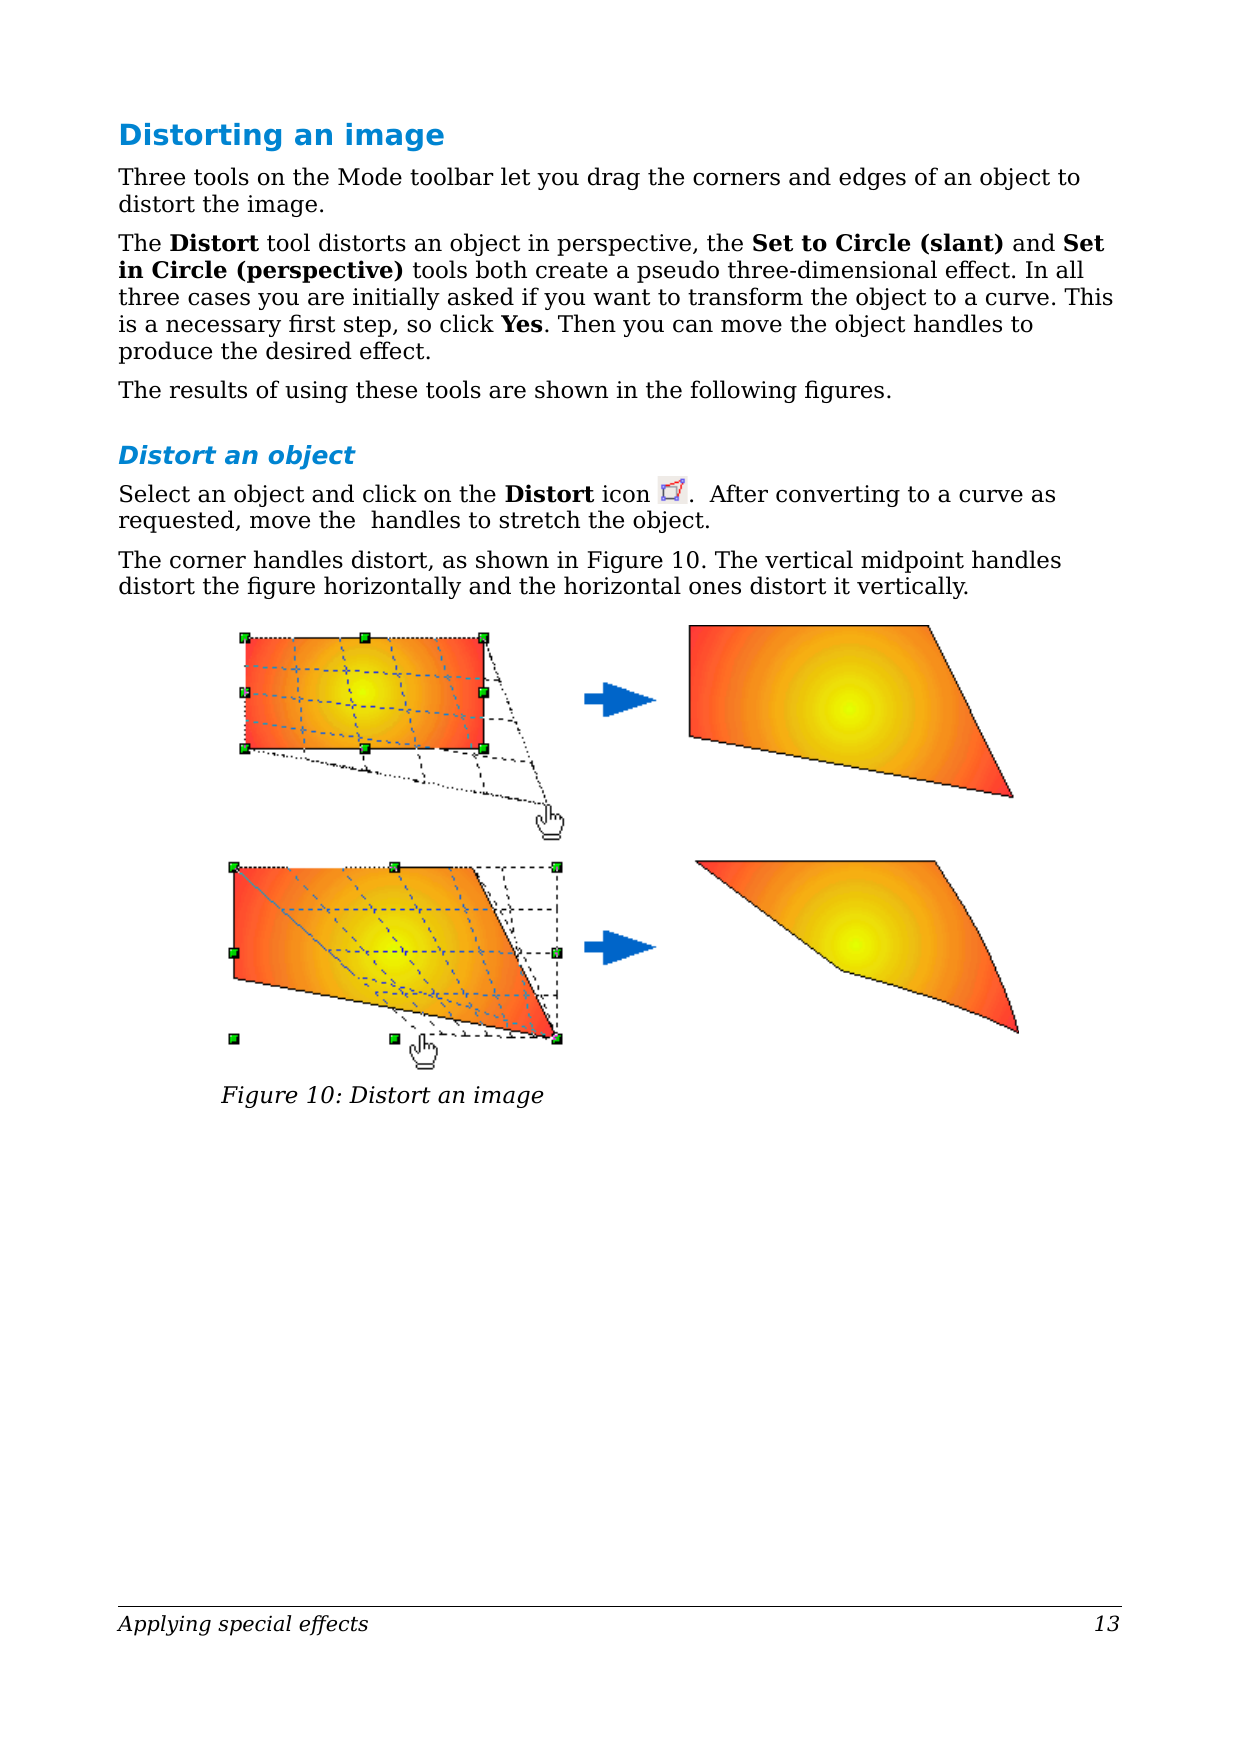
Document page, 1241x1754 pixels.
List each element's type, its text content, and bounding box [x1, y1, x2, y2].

text The corner handles distort, as shown in Figure 10. The vertical midpoint handles distort the figure horizontally and the horizontal ones distort it vertically. [118, 547, 1122, 600]
text The Distort tool distorts an object in perspective, the Set to Circle (slant) and Set in Circle (perspective) tools both create a pseudo three-dimensional effect. In all three cases you are initially asked if you want to transform the object to a curve. This is a necessary first step, so click Yes. Then you can move the object handles to produce the desired effect. [118, 230, 1122, 364]
text The results of using these tools are shown in the following figures. [118, 377, 1122, 404]
picture [221, 625, 1019, 1076]
text Figure 10: Distort an image [221, 1082, 1019, 1109]
picture [657, 476, 688, 504]
text Select an object and click on the Distort icon . After converting to a curve as requested, move the handles to stretch the object. [118, 477, 1122, 534]
text Three tools on the Mode toolbar let you drag the corners and edges of an object to distort the image. [118, 164, 1122, 218]
subtitle Distorting an image [118, 118, 1122, 152]
subtitle Distort an object [118, 441, 1122, 470]
